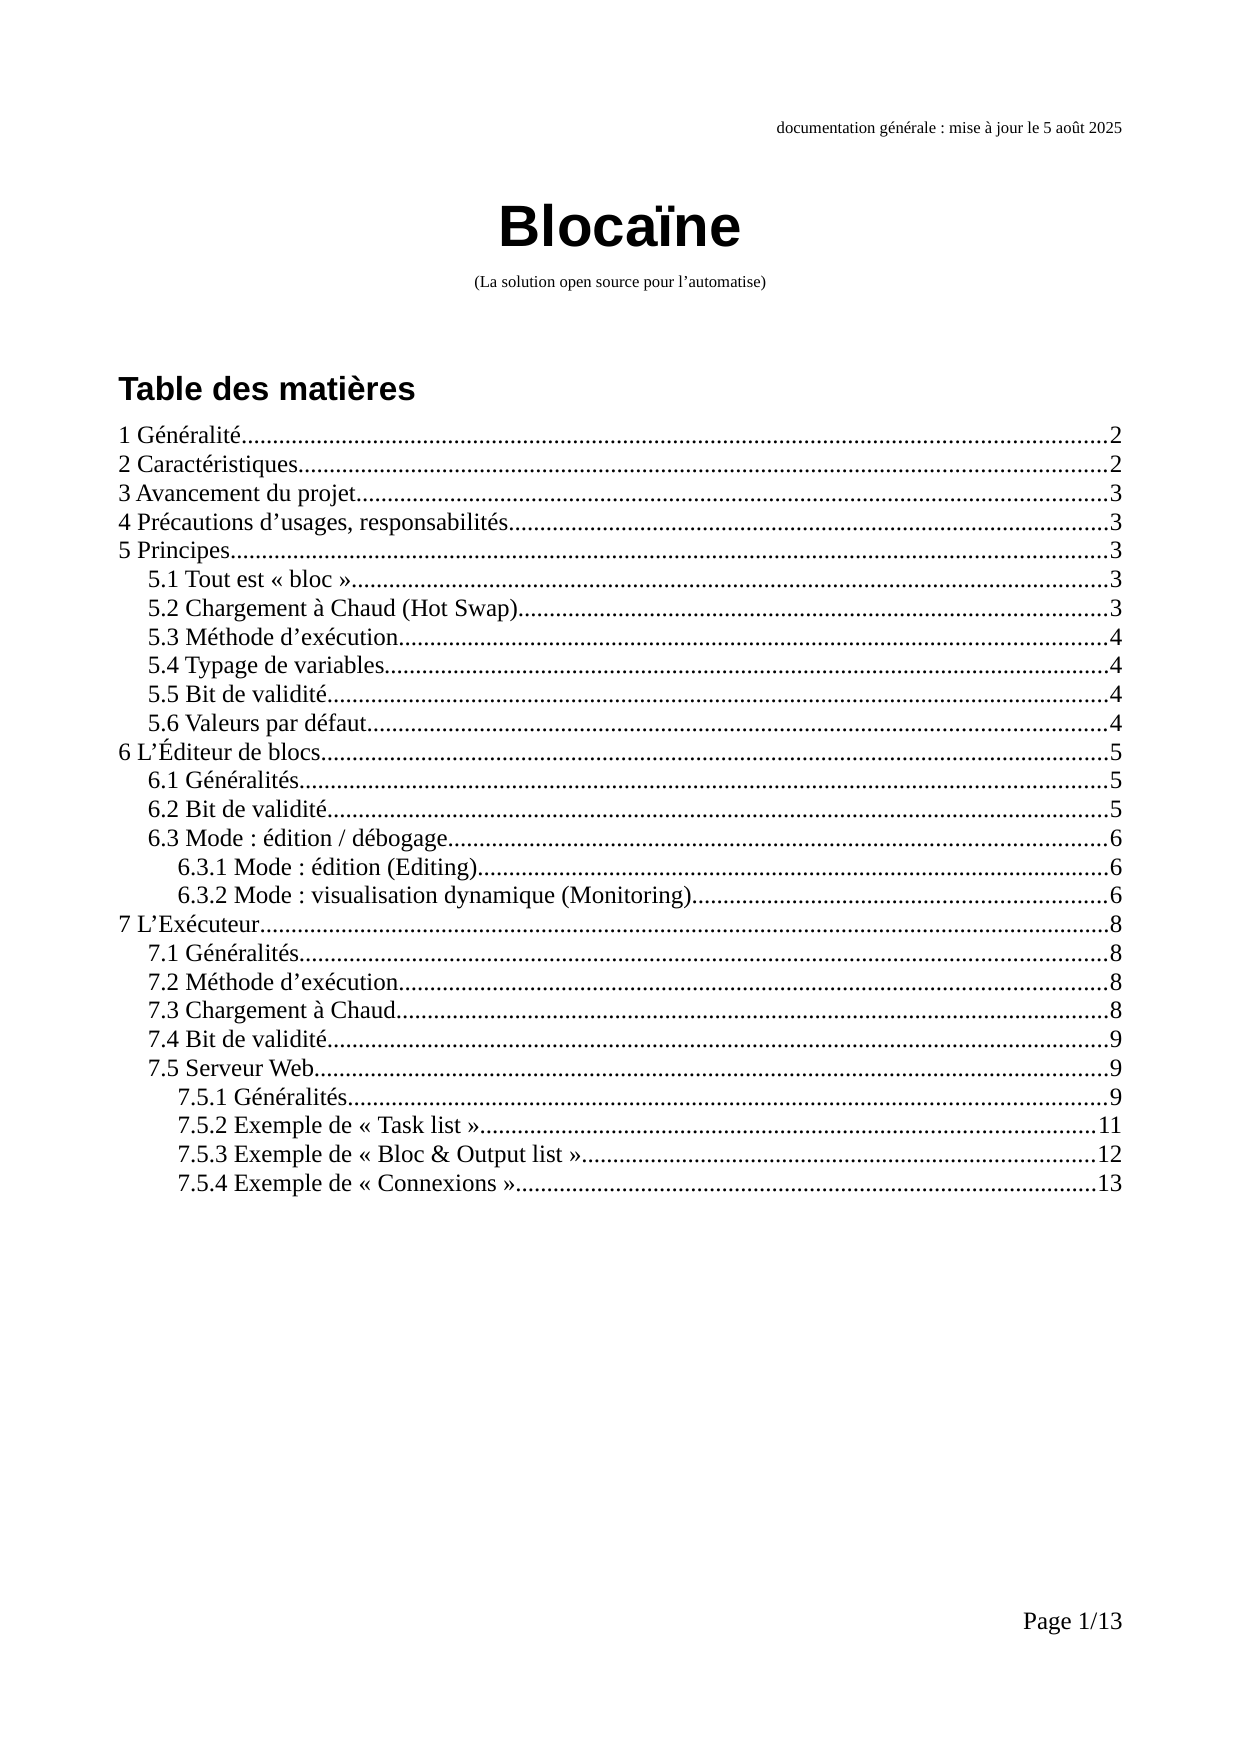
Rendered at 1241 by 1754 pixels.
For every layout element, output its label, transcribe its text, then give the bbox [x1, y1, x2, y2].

text 5.1 Tout est « bloc » 3 [148, 564, 1122, 593]
text 7.5.3 Exemple de « Bloc & Output list » 12 [177, 1139, 1122, 1168]
text 5.2 Chargement à Chaud (Hot Swap) 3 [148, 593, 1122, 622]
text 1 Généralité 2 [118, 420, 1122, 449]
text 7.1 Généralités 8 [148, 938, 1122, 967]
text 6.3.2 Mode : visualisation dynamique (Monitoring) 6 [177, 880, 1122, 909]
text 5 Principes 3 [118, 535, 1122, 564]
text 6.3.1 Mode : édition (Editing) 6 [177, 852, 1122, 880]
text 7.5.1 Généralités 9 [177, 1082, 1122, 1110]
text 7.3 Chargement à Chaud 8 [148, 995, 1122, 1024]
text 7.4 Bit de validité 9 [148, 1024, 1122, 1053]
text 4 Précautions d’usages, responsabilités 3 [118, 507, 1122, 535]
text 5.3 Méthode d’exécution 4 [148, 622, 1122, 650]
text 3 Avancement du projet 3 [118, 478, 1122, 507]
text 7.5 Serveur Web 9 [148, 1053, 1122, 1082]
text 5.4 Typage de variables 4 [148, 650, 1122, 679]
text (La solution open source pour l’automatise) [118, 271, 1122, 291]
text 7.5.2 Exemple de « Task list » 11 [177, 1110, 1122, 1139]
text 6.2 Bit de validité 5 [148, 794, 1122, 823]
text 6.3 Mode : édition / débogage 6 [148, 823, 1122, 852]
text 6 L’Éditeur de blocs 5 [118, 737, 1122, 765]
title Blocaïne [118, 192, 1122, 259]
text 5.6 Valeurs par défaut 4 [148, 708, 1122, 737]
text 7.5.4 Exemple de « Connexions » 13 [177, 1168, 1122, 1197]
text 7 L’Exécuteur 8 [118, 909, 1122, 938]
text 6.1 Généralités 5 [148, 765, 1122, 794]
text 5.5 Bit de validité 4 [148, 679, 1122, 708]
subtitle Table des matières [118, 369, 1122, 408]
text 2 Caractéristiques 2 [118, 449, 1122, 478]
text 7.2 Méthode d’exécution 8 [148, 967, 1122, 995]
